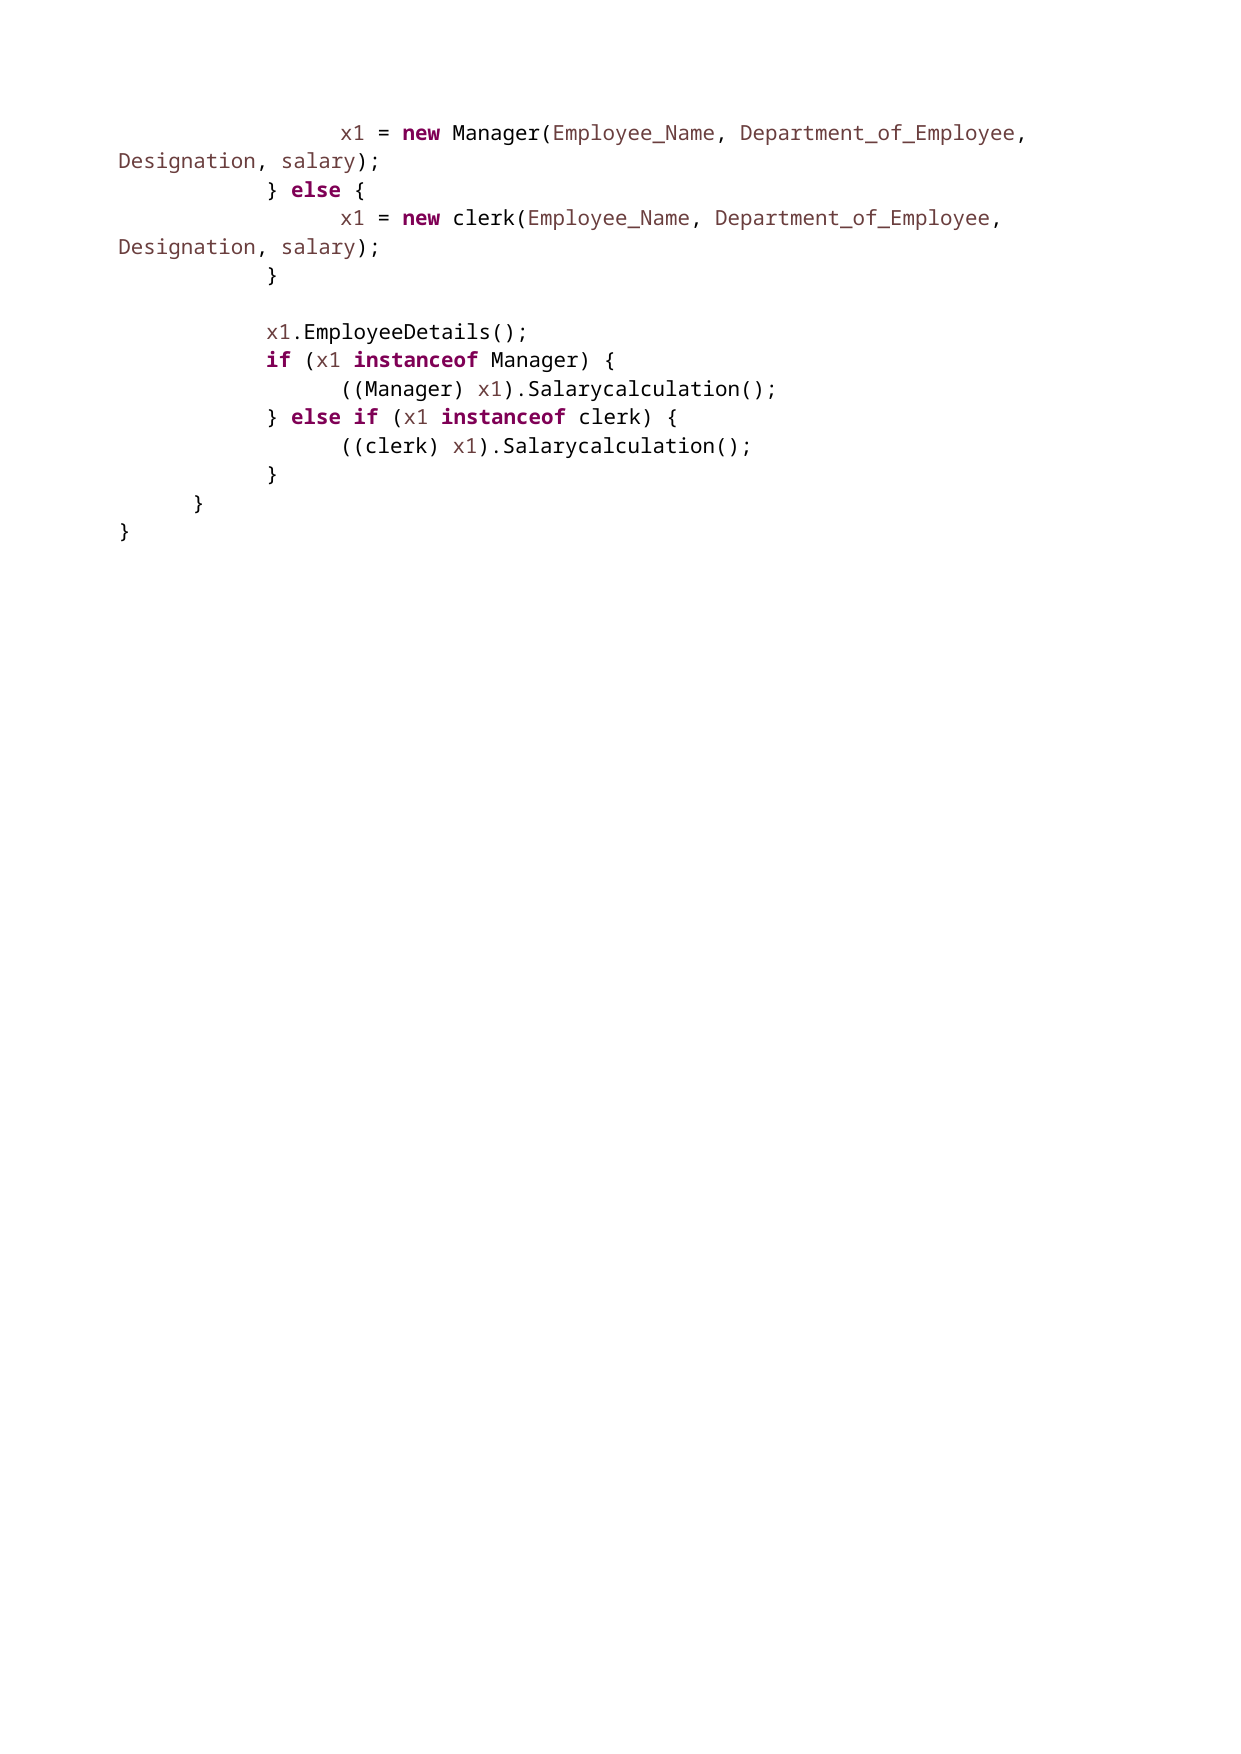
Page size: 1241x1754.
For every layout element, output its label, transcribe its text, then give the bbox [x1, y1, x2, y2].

text } [118, 488, 1122, 516]
text } else { [118, 175, 1122, 203]
text } [118, 459, 1122, 488]
text } [118, 260, 1122, 289]
text } [118, 516, 1122, 545]
text x1 = new clerk(Employee_Name, Department_of_Employee, Designation, salary); [118, 203, 1122, 260]
text x1 = new Manager(Employee_Name, Department_of_Employee, Designation, salary); [118, 118, 1122, 175]
text ((clerk) x1).Salarycalculation(); [118, 431, 1122, 459]
text if (x1 instanceof Manager) { [118, 346, 1122, 374]
text ((Manager) x1).Salarycalculation(); [118, 374, 1122, 402]
text } else if (x1 instanceof clerk) { [118, 402, 1122, 431]
text x1.EmployeeDetails(); [118, 317, 1122, 346]
